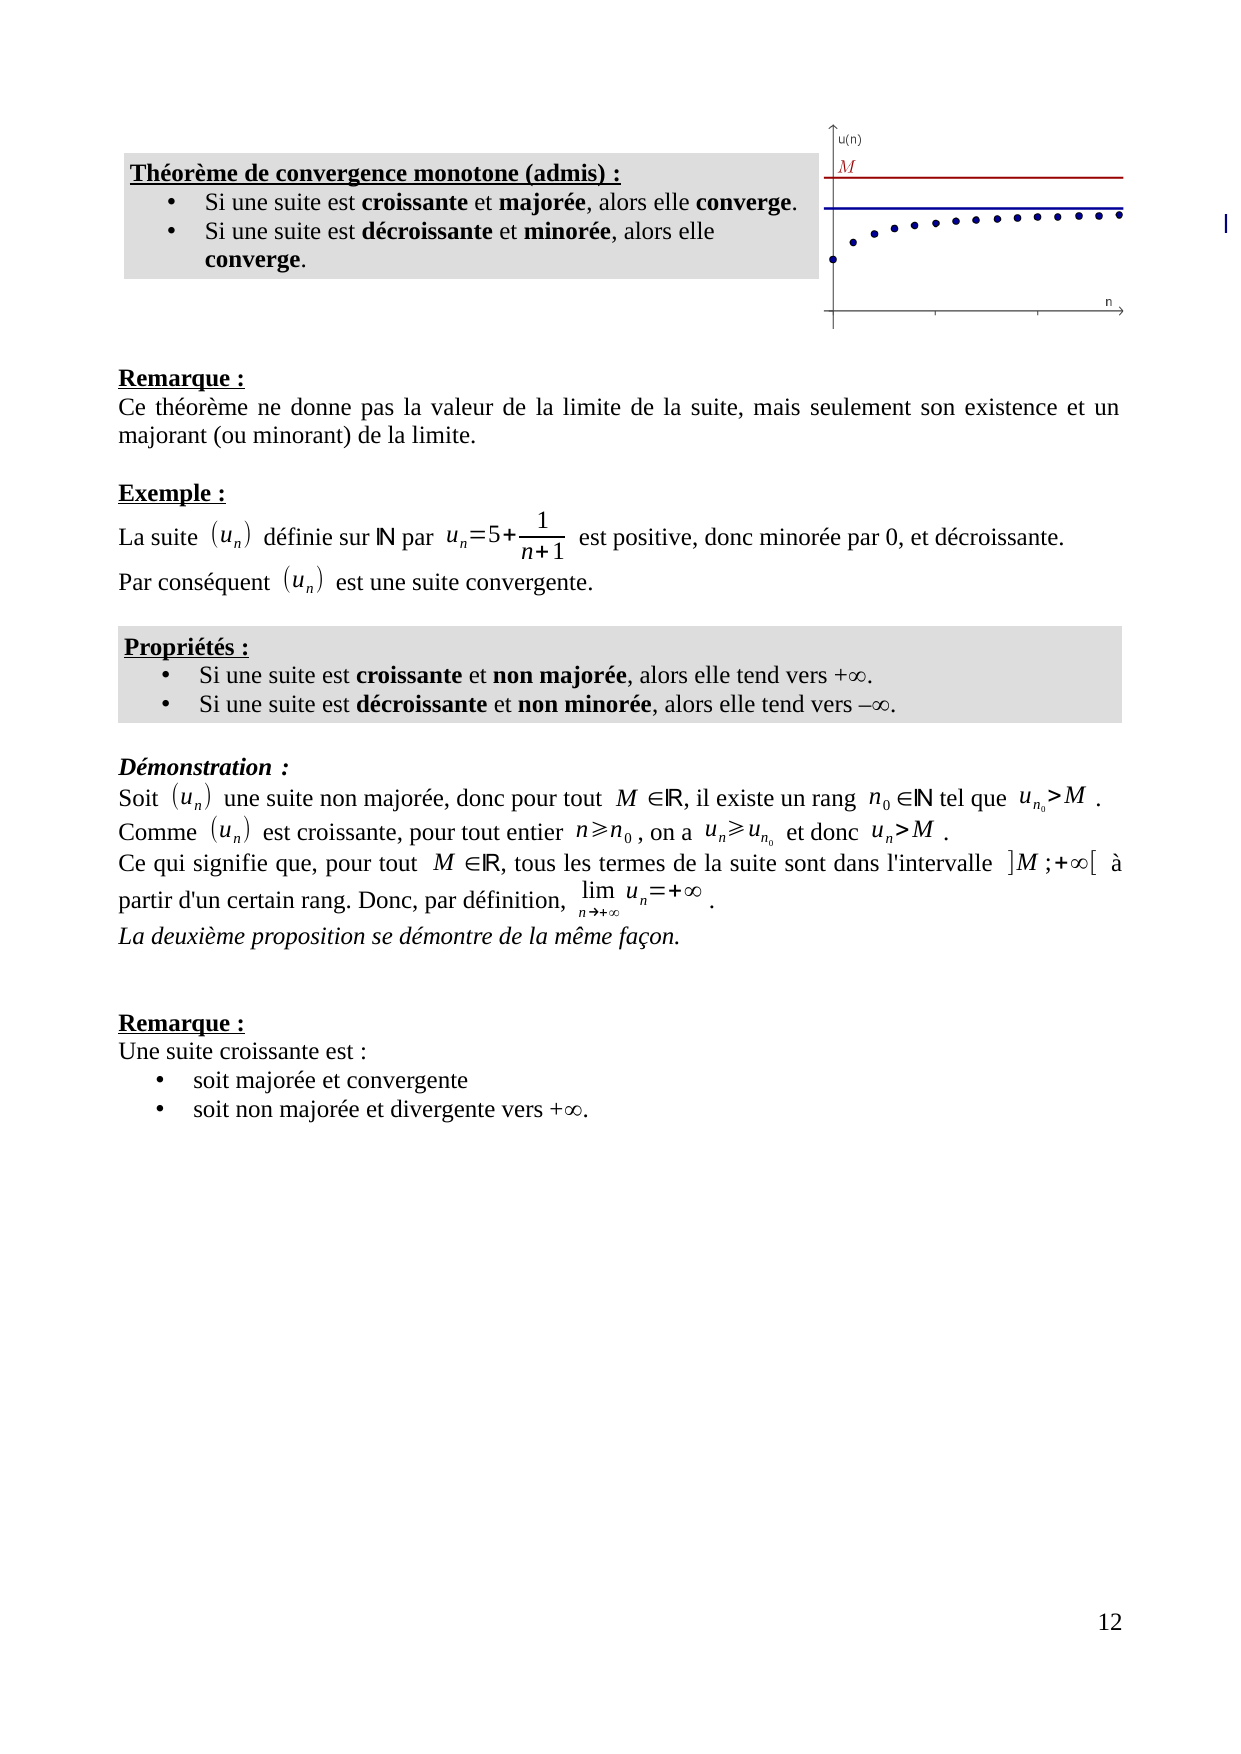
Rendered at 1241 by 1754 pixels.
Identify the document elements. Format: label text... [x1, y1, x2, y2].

text Comme est croissante, pour tout entier , on a et donc . [118, 815, 1122, 848]
text Démonstration : [118, 752, 1122, 781]
text Soit une suite non majorée, donc pour tout ∈ℝ, il existe un rang ∈ℕ tel que . [118, 781, 1122, 815]
text Remarque : [118, 1008, 1122, 1036]
text Remarque : [118, 363, 1122, 392]
table_header [824, 329, 1123, 363]
table_header [118, 118, 824, 363]
table_header Théorème de convergence monotone (admis) : Si une suite est croissante et majorée, alors elle converge. Si une suite est décroissante et minorée, alors elle converge. [124, 153, 819, 279]
text Ce qui signifie que, pour tout ∈ℝ, tous les termes de la suite sont dans l'intervalle à partir d'un certain rang. Donc, par définition, . [118, 848, 1122, 921]
text La suite définie sur ℕ par est positive, donc minorée par 0, et décroissante. [118, 507, 1122, 566]
table_header [824, 118, 1123, 123]
list soit non majorée et divergente vers +∞. [156, 1094, 1122, 1123]
text Exemple : [118, 478, 1122, 507]
text Ce théorème ne donne pas la valeur de la limite de la suite, mais seulement son existence et un majorant (ou minorant) de la limite. [118, 392, 1122, 449]
list soit majorée et convergente [156, 1065, 1122, 1094]
text La deuxième proposition se démontre de la même façon. [118, 921, 1122, 950]
table_header Propriétés : Si une suite est croissante et non majorée, alors elle tend vers +∞. Si une suite est décroissante et non minorée, alors elle tend vers –∞. [118, 626, 1122, 723]
text Par conséquent est une suite convergente. [118, 566, 1122, 597]
text Une suite croissante est : [118, 1036, 1122, 1065]
